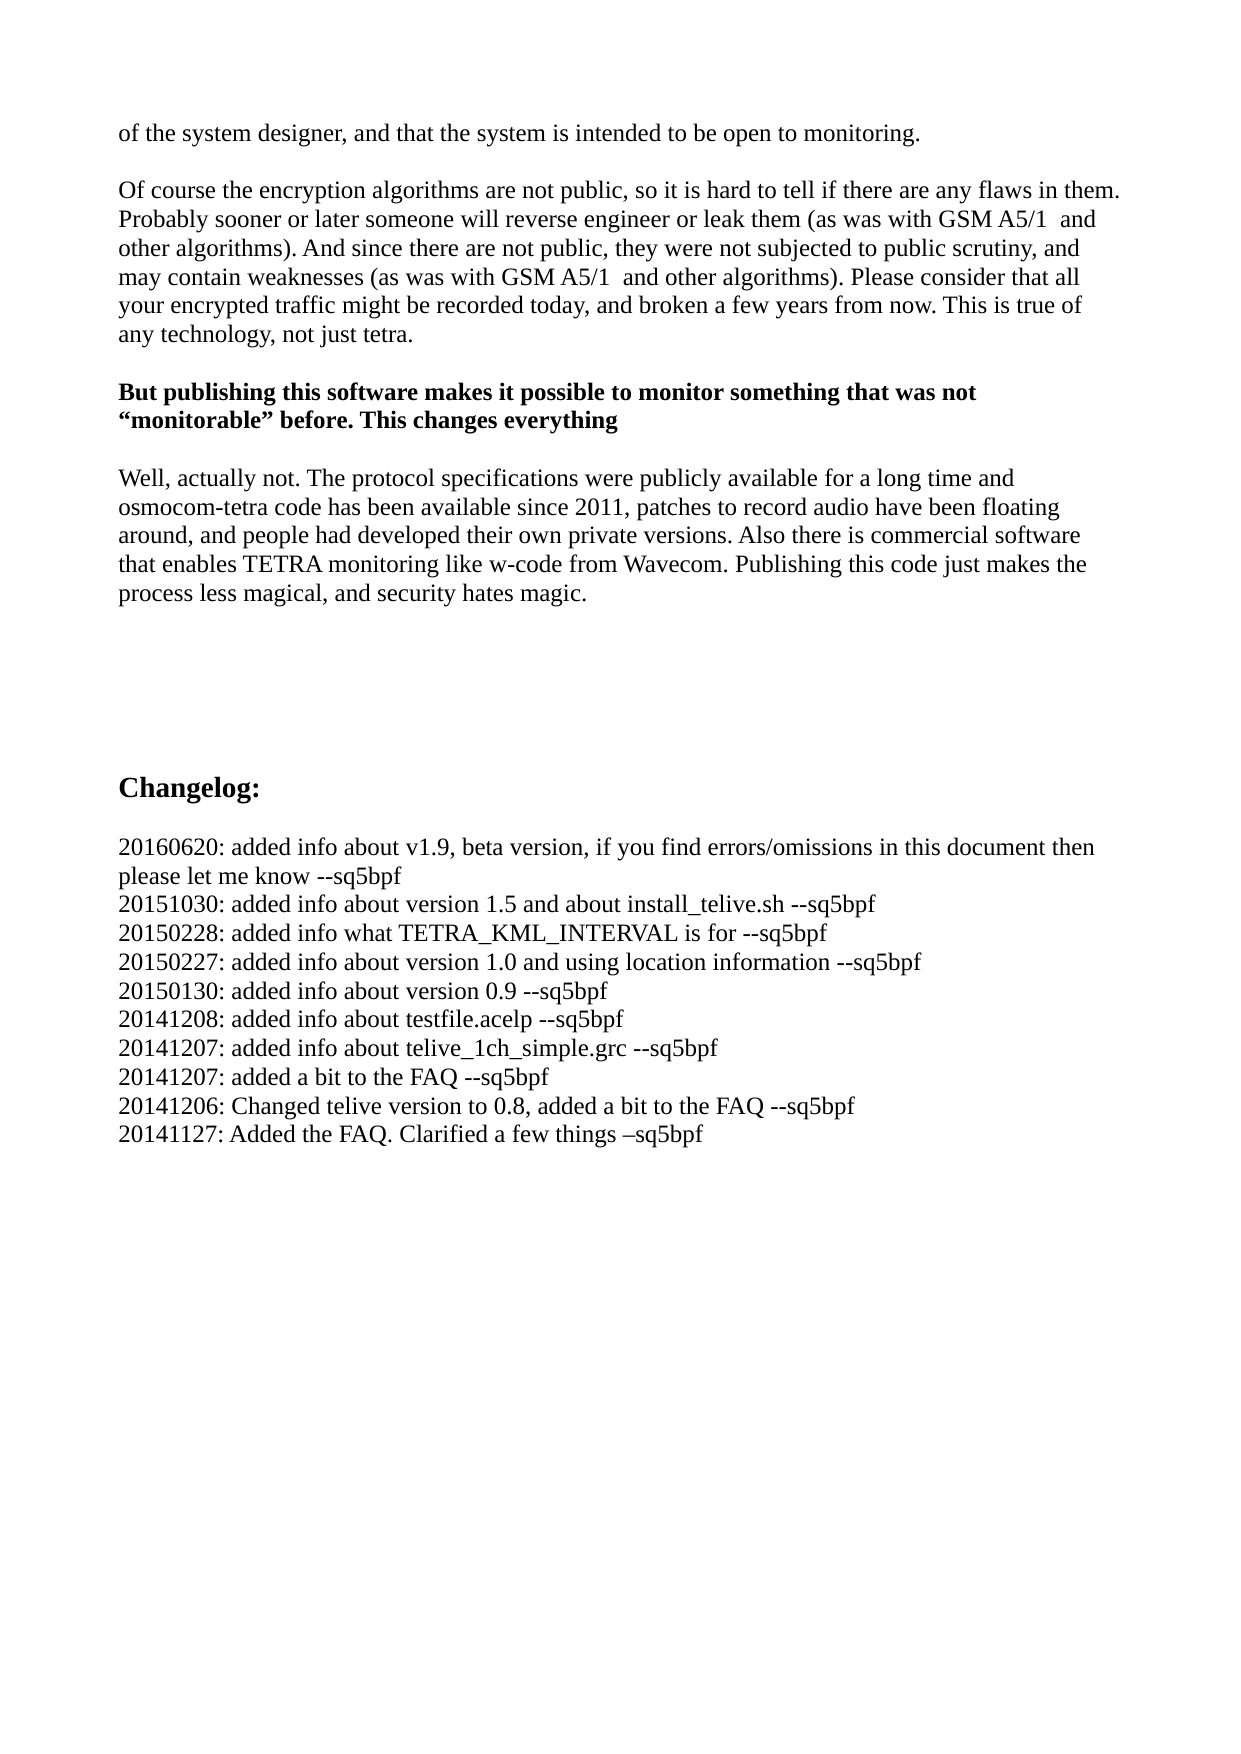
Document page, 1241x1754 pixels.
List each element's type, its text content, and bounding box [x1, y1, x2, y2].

text 20150227: added info about version 1.0 and using location information --sq5bpf [118, 947, 1122, 976]
text 20151030: added info about version 1.5 and about install_telive.sh --sq5bpf [118, 889, 1122, 918]
text 20141127: Added the FAQ. Clarified a few things –sq5bpf [118, 1119, 1122, 1148]
text Changelog: [118, 770, 1122, 803]
text 20160620: added info about v1.9, beta version, if you find errors/omissions in this document then please let me know --sq5bpf [118, 832, 1122, 889]
text 20141206: Changed telive version to 0.8, added a bit to the FAQ --sq5bpf [118, 1091, 1122, 1119]
text 20150130: added info about version 0.9 --sq5bpf [118, 976, 1122, 1004]
text of the system designer, and that the system is intended to be open to monitoring. [118, 118, 1122, 147]
text But publishing this software makes it possible to monitor something that was not “monitorable” before. This changes everything [118, 377, 1122, 434]
text 20141207: added info about telive_1ch_simple.grc --sq5bpf [118, 1033, 1122, 1062]
text 20141207: added a bit to the FAQ --sq5bpf [118, 1062, 1122, 1091]
text Well, actually not. The protocol specifications were publicly available for a long time and osmocom-tetra code has been available since 2011, patches to record audio have been floating around, and people had developed their own private versions. Also there is commercial software that enables TETRA monitoring like w-code from Wavecom. Publishing this code just makes the process less magical, and security hates magic. [118, 463, 1122, 607]
text 20141208: added info about testfile.acelp --sq5bpf [118, 1004, 1122, 1033]
text 20150228: added info what TETRA_KML_INTERVAL is for --sq5bpf [118, 918, 1122, 947]
text Of course the encryption algorithms are not public, so it is hard to tell if there are any flaws in them. Probably sooner or later someone will reverse engineer or leak them (as was with GSM A5/1 and other algorithms). And since there are not public, they were not subjected to public scrutiny, and may contain weaknesses (as was with GSM A5/1 and other algorithms). Please consider that all your encrypted traffic might be recorded today, and broken a few years from now. This is true of any technology, not just tetra. [118, 176, 1122, 348]
